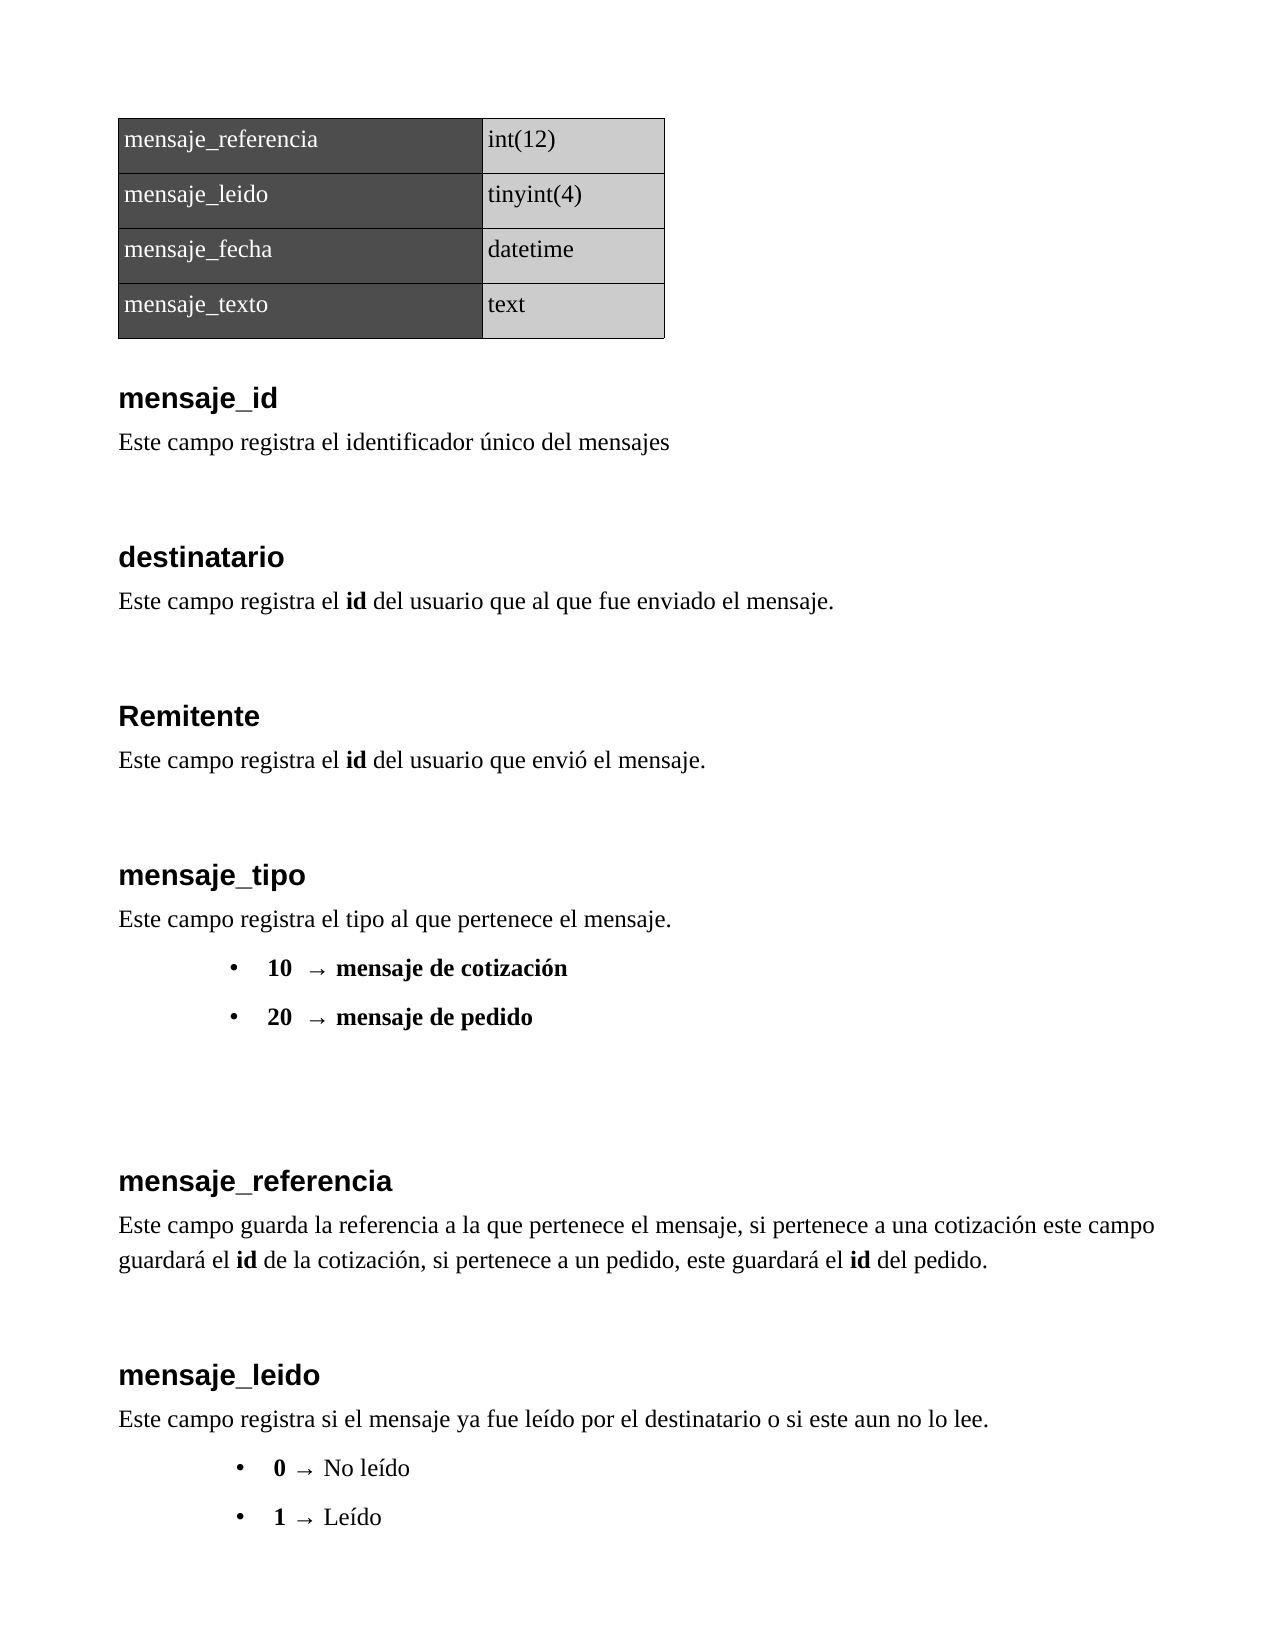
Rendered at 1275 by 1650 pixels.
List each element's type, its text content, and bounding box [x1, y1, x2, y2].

table_cell mensaje_texto [119, 284, 482, 338]
subtitle mensaje_tipo [118, 858, 1157, 892]
subtitle mensaje_id [118, 381, 1157, 415]
text Este campo registra el identificador único del mensajes [118, 427, 1157, 456]
text Este campo registra el id del usuario que envió el mensaje. [118, 745, 1157, 774]
text Este campo registra si el mensaje ya fue leído por el destinatario o si este aun no lo lee. [118, 1404, 1157, 1433]
text Este campo registra el id del usuario que al que fue enviado el mensaje. [118, 586, 1157, 615]
subtitle Remitente [118, 699, 1157, 733]
text Este campo guarda la referencia a la que pertenece el mensaje, si pertenece a una cotización este campo guardará el id de la cotización, si pertenece a un pedido, este guardará el id del pedido. [118, 1210, 1157, 1274]
table_cell mensaje_leido [119, 174, 482, 228]
table_cell mensaje_fecha [119, 229, 482, 283]
subtitle mensaje_referencia [118, 1164, 1157, 1198]
list 10 → mensaje de cotización [229, 953, 1157, 982]
table_cell text [483, 284, 664, 338]
subtitle mensaje_leido [118, 1358, 1157, 1391]
table_cell mensaje_referencia [119, 119, 482, 173]
list 1 → Leído [236, 1502, 1157, 1531]
subtitle destinatario [118, 540, 1157, 574]
list 20 → mensaje de pedido [229, 1002, 1157, 1031]
list 0 → No leído [236, 1453, 1157, 1482]
table_cell datetime [483, 229, 664, 283]
table_cell tinyint(4) [483, 174, 664, 228]
text Este campo registra el tipo al que pertenece el mensaje. [118, 904, 1157, 933]
table_cell int(12) [483, 119, 664, 173]
